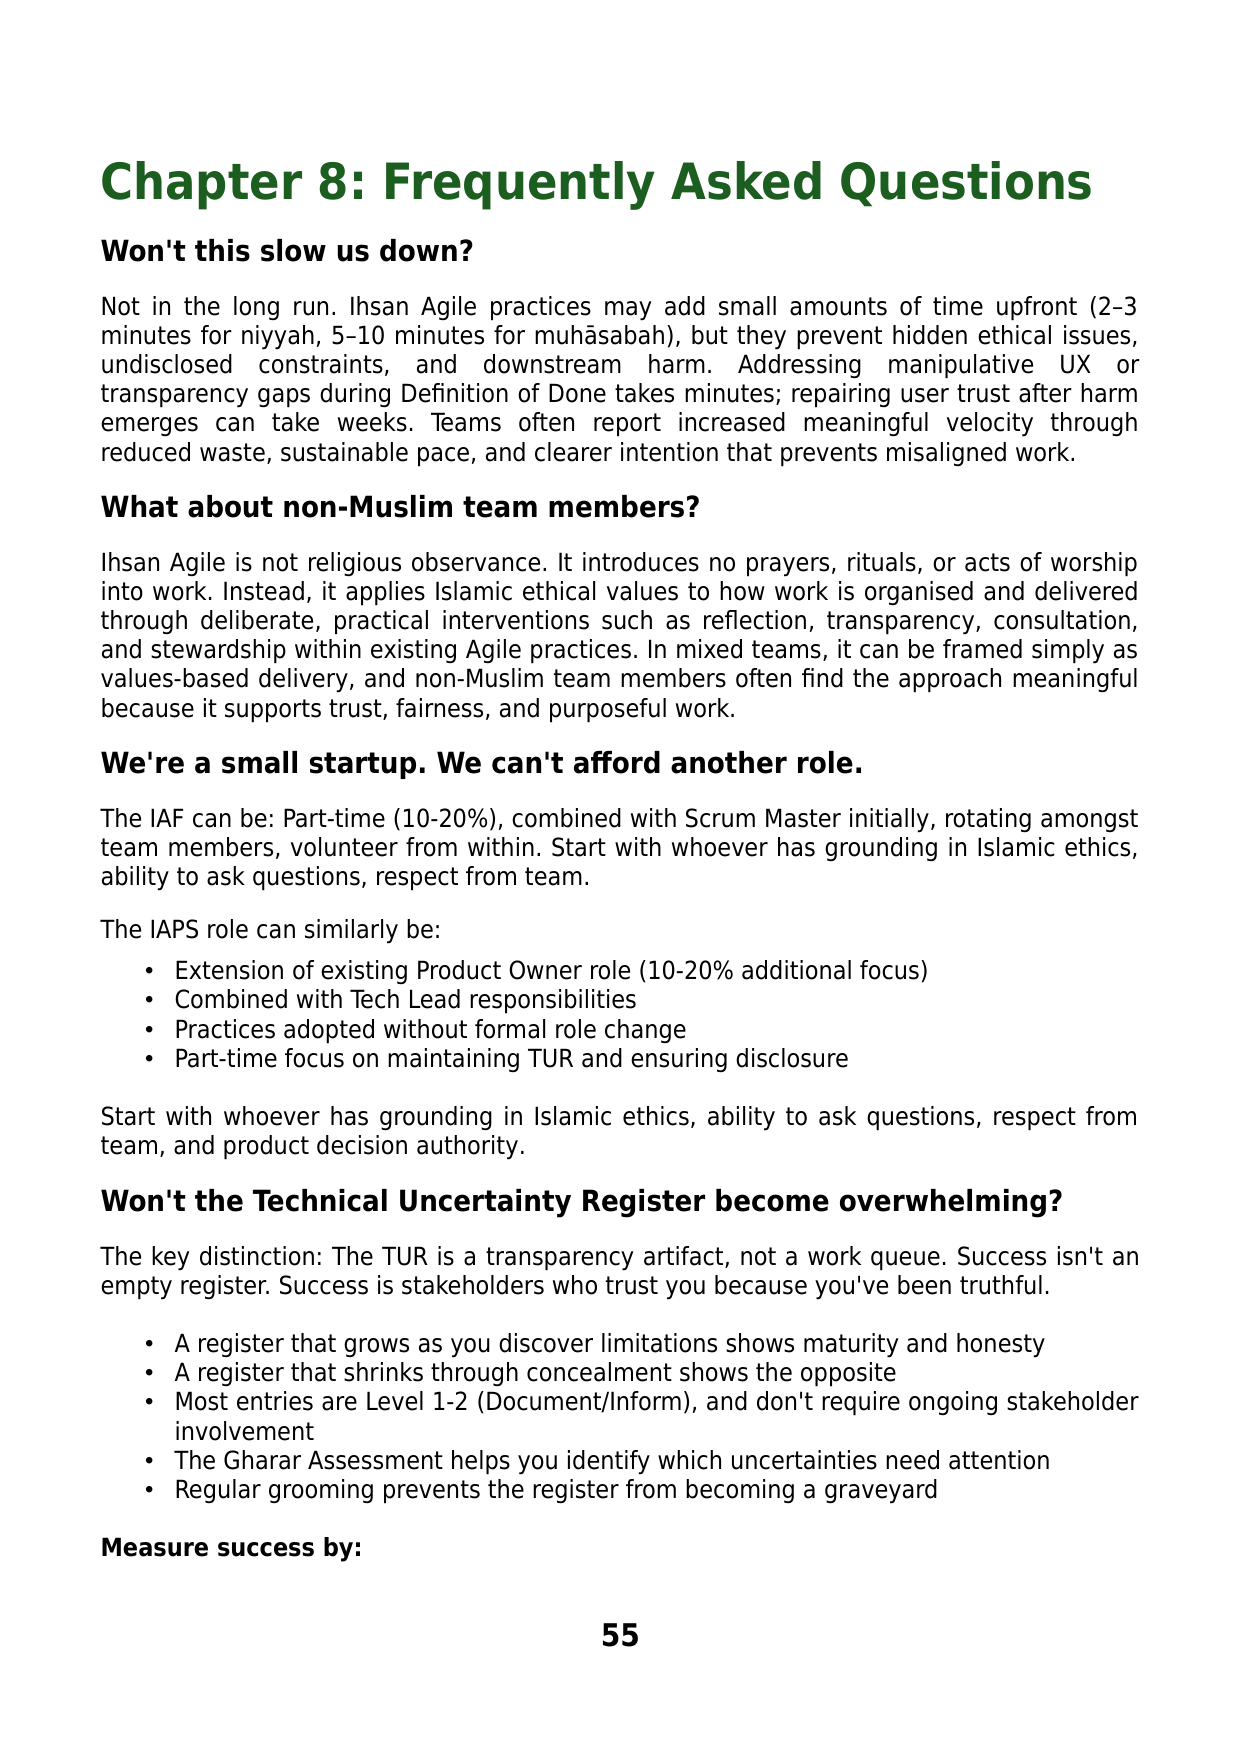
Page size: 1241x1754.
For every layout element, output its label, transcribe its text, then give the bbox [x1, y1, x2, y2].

text Ihsan Agile is not religious observance. It introduces no prayers, rituals, or acts of worship into work. Instead, it applies Islamic ethical values to how work is organised and delivered through deliberate, practical interventions such as reflection, transparency, consultation, and stewardship within existing Agile practices. In mixed teams, it can be framed simply as values-based delivery, and non-Muslim team members often find the approach meaningful because it supports trust, fairness, and purposeful work. [100, 548, 1140, 723]
list Most entries are Level 1-2 (Document/Inform), and don't require ongoing stakeholder involvement [145, 1387, 1140, 1446]
subtitle We're a small startup. We can't afford another role. [100, 747, 1140, 781]
text Measure success by: [100, 1533, 1140, 1562]
list Combined with Tech Lead responsibilities [145, 986, 1140, 1015]
subtitle Won't the Technical Uncertainty Register become overwhelming? [100, 1184, 1140, 1218]
text The IAF can be: Part-time (10-20%), combined with Scrum Master initially, rotating amongst team members, volunteer from within. Start with whoever has grounding in Islamic ethics, ability to ask questions, respect from team. [100, 804, 1140, 892]
text The IAPS role can similarly be: [100, 915, 1140, 944]
subtitle What about non-Muslim team members? [100, 491, 1140, 524]
list Part-time focus on maintaining TUR and ensuring disclosure [145, 1044, 1140, 1073]
text Not in the long run. Ihsan Agile practices may add small amounts of time upfront (2–3 minutes for niyyah, 5–10 minutes for muhāsabah), but they prevent hidden ethical issues, undisclosed constraints, and downstream harm. Addressing manipulative UX or transparency gaps during Definition of Done takes minutes; repairing user trust after harm emerges can take weeks. Teams often report increased meaningful velocity through reduced waste, sustainable pace, and clearer intention that prevents misaligned work. [100, 292, 1140, 467]
text The key distinction: The TUR is a transparency artifact, not a work queue. Success isn't an empty register. Success is stakeholders who trust you because you've been truthful. [100, 1242, 1140, 1300]
list Extension of existing Product Owner role (10-20% additional focus) [145, 956, 1140, 986]
list A register that grows as you discover limitations shows maturity and honesty [145, 1329, 1140, 1358]
text Start with whoever has grounding in Islamic ethics, ability to ask questions, respect from team, and product decision authority. [100, 1102, 1140, 1161]
list A register that shrinks through concealment shows the opposite [145, 1358, 1140, 1387]
list Regular grooming prevents the register from becoming a graveyard [145, 1475, 1140, 1504]
subtitle Chapter 8: Frequently Asked Questions [100, 153, 1140, 211]
list The Gharar Assessment helps you identify which uncertainties need attention [145, 1446, 1140, 1475]
subtitle Won't this slow us down? [100, 234, 1140, 268]
list Practices adopted without formal role change [145, 1015, 1140, 1044]
